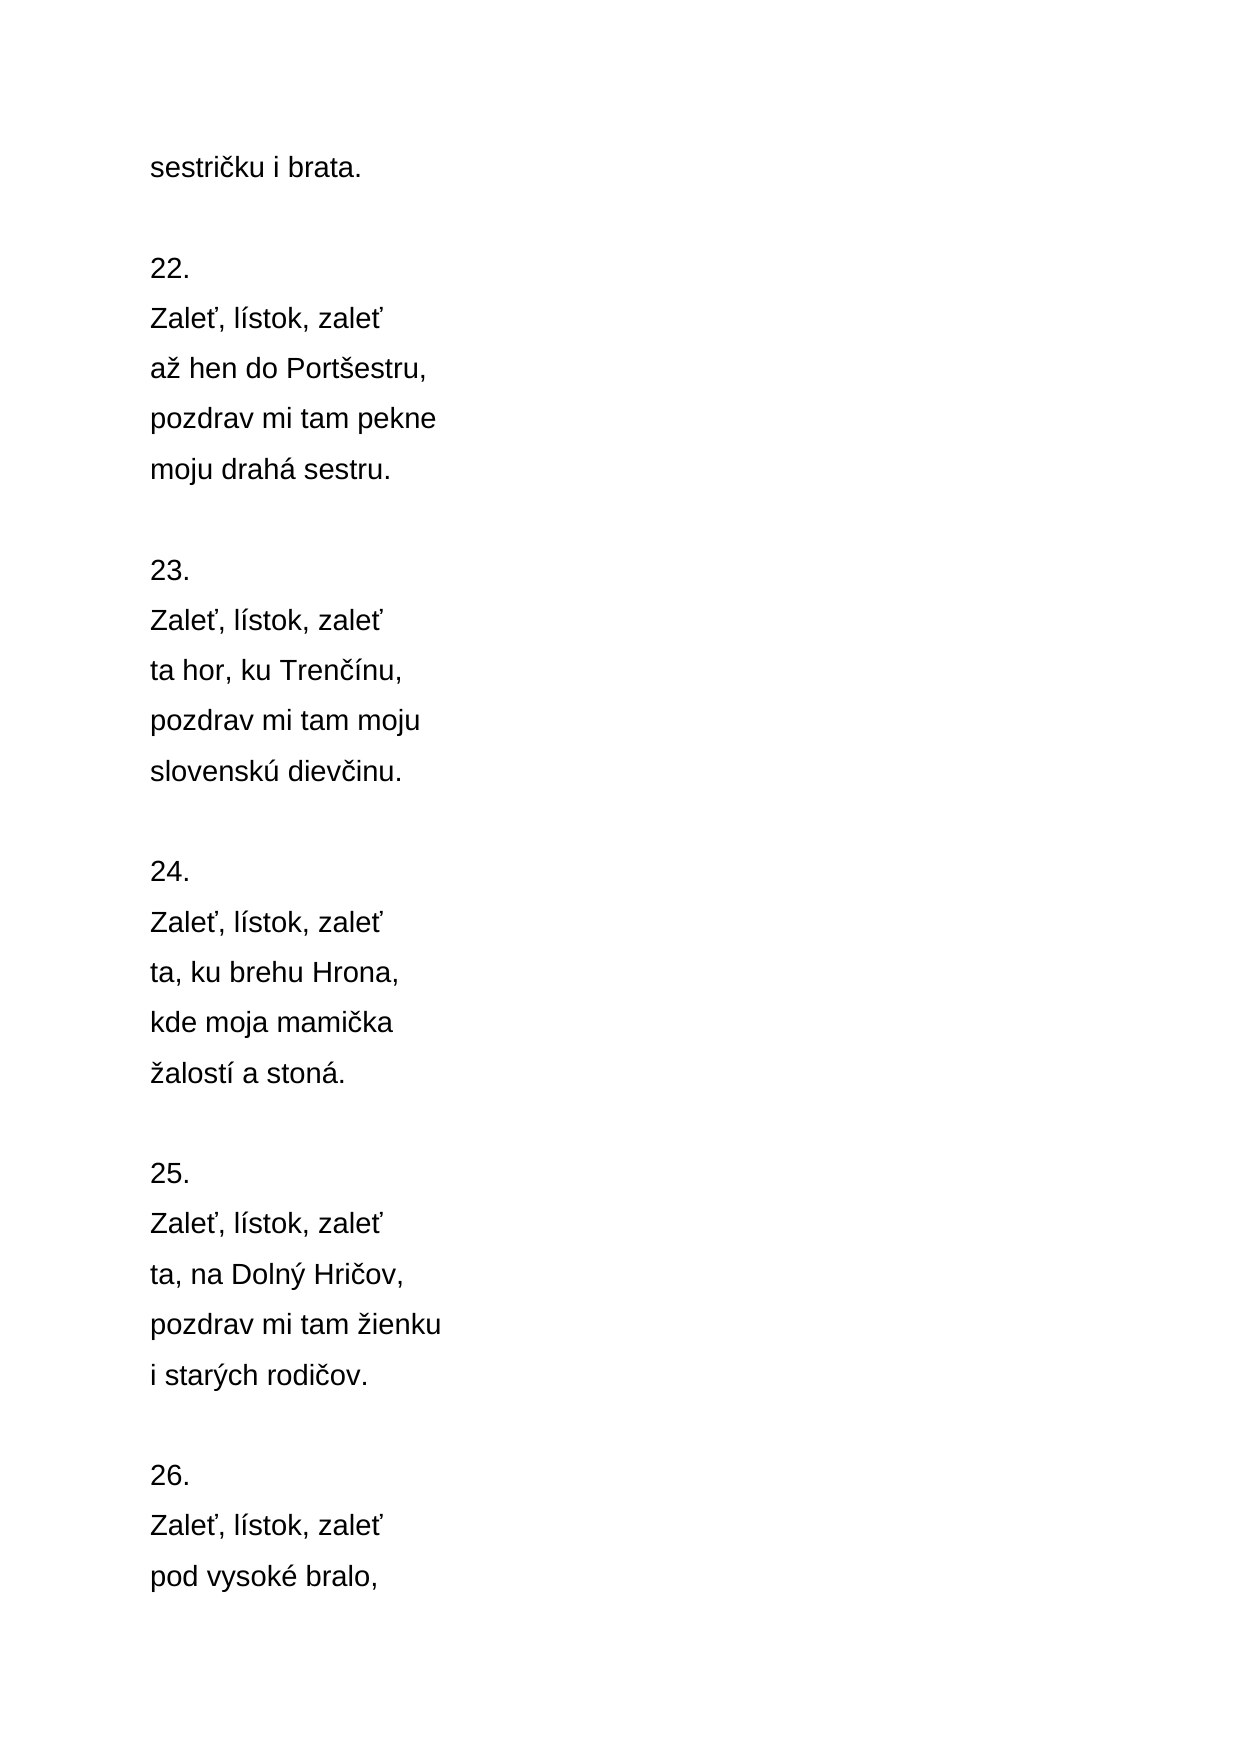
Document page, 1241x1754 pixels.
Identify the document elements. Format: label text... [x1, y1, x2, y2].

text Zaleť, lístok, zaleť [150, 301, 1091, 334]
text 24. [150, 854, 1091, 888]
text moju drahá sestru. [150, 452, 1091, 485]
text pod vysoké bralo, [150, 1559, 1091, 1592]
text Zaleť, lístok, zaleť [150, 1508, 1091, 1542]
text ta, ku brehu Hrona, [150, 955, 1091, 988]
text pozdrav mi tam moju [150, 703, 1091, 737]
text Zaleť, lístok, zaleť [150, 1207, 1091, 1240]
text 22. [150, 251, 1091, 284]
text ta, na Dolný Hričov, [150, 1257, 1091, 1290]
text 26. [150, 1458, 1091, 1492]
text 23. [150, 552, 1091, 586]
text kde moja mamička [150, 1005, 1091, 1039]
text pozdrav mi tam pekne [150, 402, 1091, 435]
text 25. [150, 1156, 1091, 1190]
text Zaleť, lístok, zaleť [150, 905, 1091, 938]
text i starých rodičov. [150, 1357, 1091, 1391]
text sestričku i brata. [150, 150, 1091, 183]
text Zaleť, lístok, zaleť [150, 603, 1091, 636]
text slovenskú dievčinu. [150, 754, 1091, 787]
text žalostí a stoná. [150, 1056, 1091, 1089]
text až hen do Portšestru, [150, 351, 1091, 385]
text pozdrav mi tam žienku [150, 1307, 1091, 1341]
text ta hor, ku Trenčínu, [150, 653, 1091, 687]
